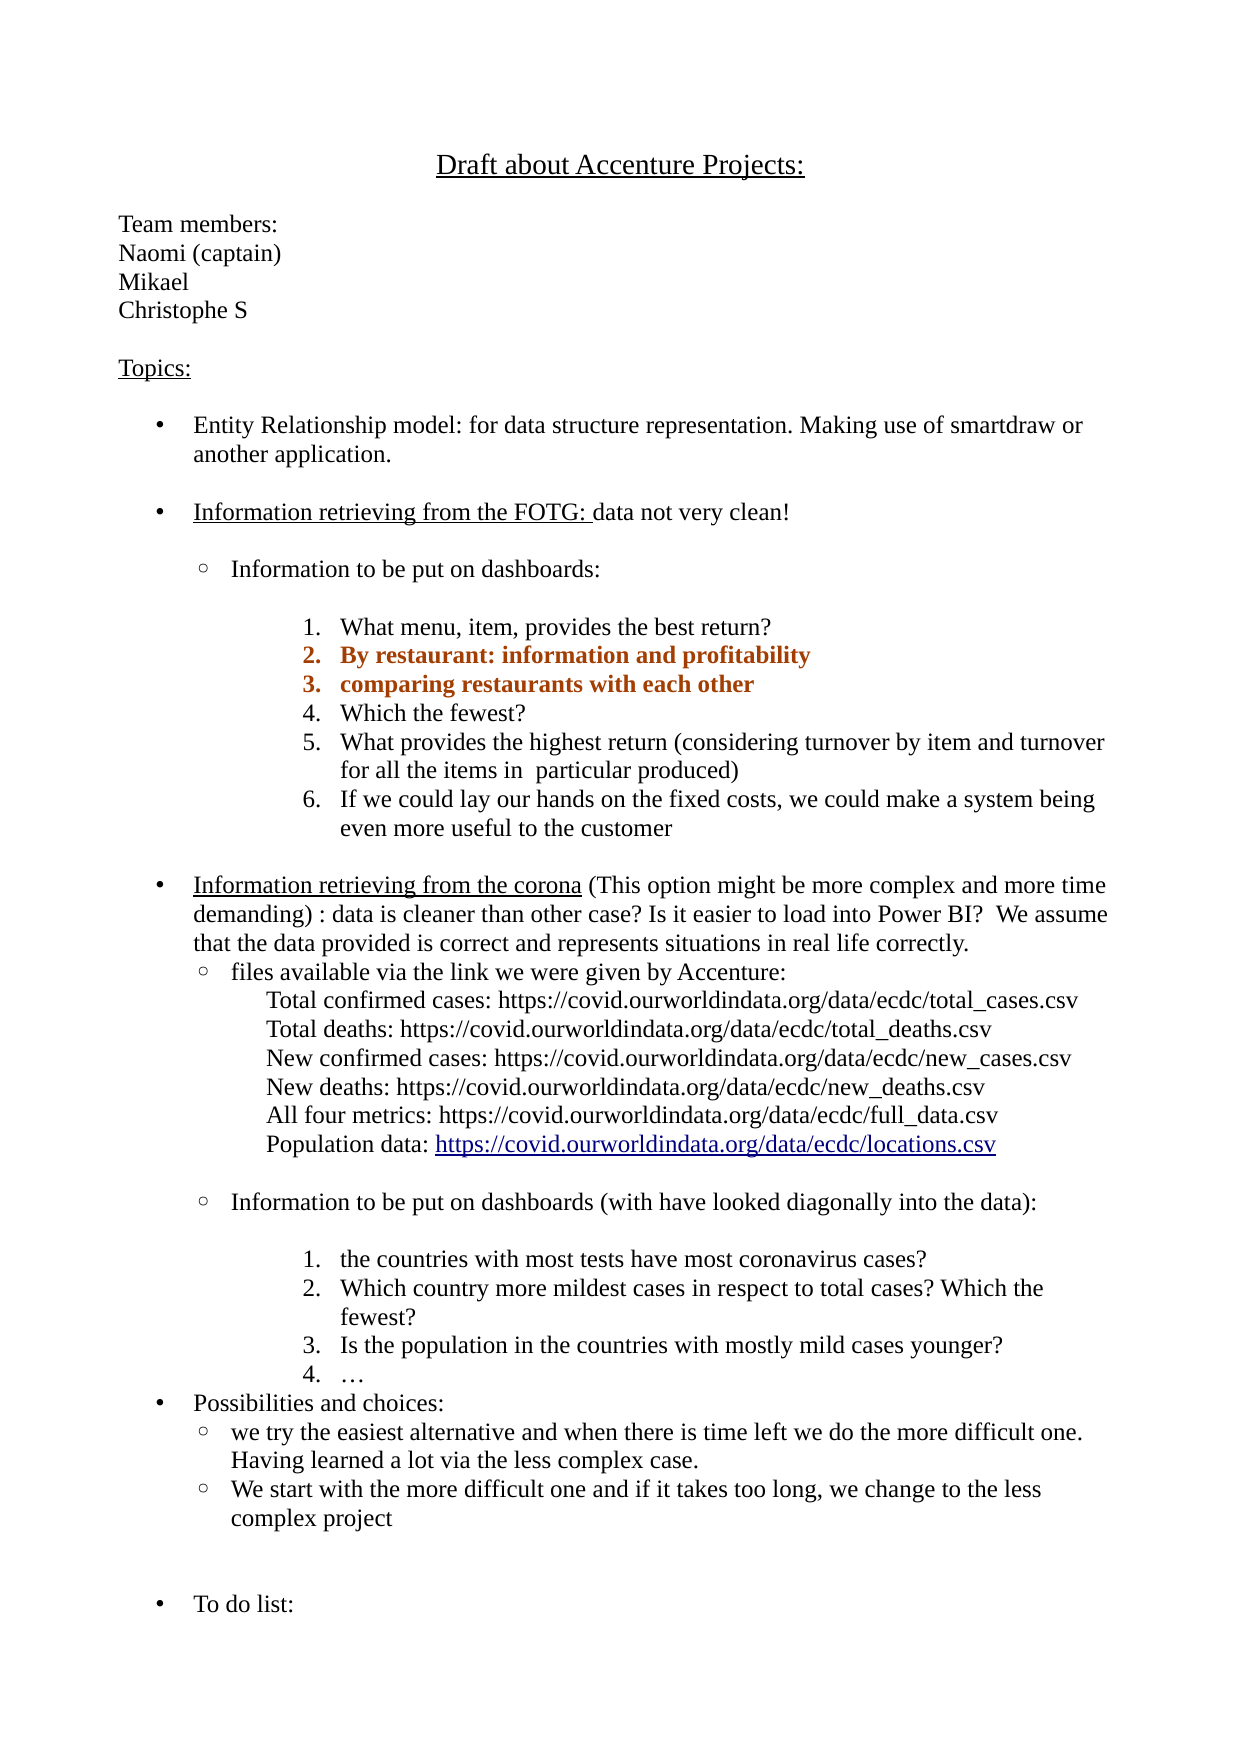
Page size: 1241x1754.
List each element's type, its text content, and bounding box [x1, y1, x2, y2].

list Information retrieving from the FOTG: data not very clean! [156, 497, 1122, 525]
list Information to be put on dashboards (with have looked diagonally into the data): [193, 1187, 1122, 1215]
text Christophe S [118, 295, 1122, 324]
list Entity Relationship model: for data structure representation. Making use of smartdraw or another application. [156, 410, 1122, 468]
text Total confirmed cases: https://covid.ourworldindata.org/data/ecdc/total_cases.csv [118, 985, 1122, 1014]
text New deaths: https://covid.ourworldindata.org/data/ecdc/new_deaths.csv [118, 1072, 1122, 1100]
list Information retrieving from the corona (This option might be more complex and more time demanding) : data is cleaner than other case? Is it easier to load into Power BI? We assume that the data provided is correct and represents situations in real life correctly. [156, 870, 1122, 957]
list the countries with most tests have most coronavirus cases? [302, 1244, 1122, 1273]
list What menu, item, provides the best return? [302, 612, 1122, 640]
text Team members: [118, 209, 1122, 238]
list By restaurant: information and profitability [302, 640, 1122, 669]
text Population data: https://covid.ourworldindata.org/data/ecdc/locations.csv [118, 1129, 1122, 1158]
list Information to be put on dashboards: [193, 554, 1122, 583]
list comparing restaurants with each other [302, 669, 1122, 698]
text Naomi (captain) [118, 238, 1122, 267]
list files available via the link we were given by Accenture: [193, 957, 1122, 985]
list We start with the more difficult one and if it takes too long, we change to the less complex project [193, 1474, 1122, 1532]
text All four metrics: https://covid.ourworldindata.org/data/ecdc/full_data.csv [118, 1100, 1122, 1129]
list To do list: [156, 1589, 1122, 1618]
list … [302, 1359, 1122, 1388]
list we try the easiest alternative and when there is time left we do the more difficult one. Having learned a lot via the less complex case. [193, 1417, 1122, 1474]
text Topics: [118, 353, 1122, 382]
text Mikael [118, 267, 1122, 295]
list Which the fewest? [302, 698, 1122, 727]
list If we could lay our hands on the fixed costs, we could make a system being even more useful to the customer [302, 784, 1122, 842]
text Draft about Accenture Projects: [118, 147, 1122, 180]
text Total deaths: https://covid.ourworldindata.org/data/ecdc/total_deaths.csv [118, 1014, 1122, 1043]
list Possibilities and choices: [156, 1388, 1122, 1417]
list Which country more mildest cases in respect to total cases? Which the fewest? [302, 1273, 1122, 1330]
list Is the population in the countries with mostly mild cases younger? [302, 1330, 1122, 1359]
text New confirmed cases: https://covid.ourworldindata.org/data/ecdc/new_cases.csv [118, 1043, 1122, 1072]
list What provides the highest return (considering turnover by item and turnover for all the items in particular produced) [302, 727, 1122, 784]
